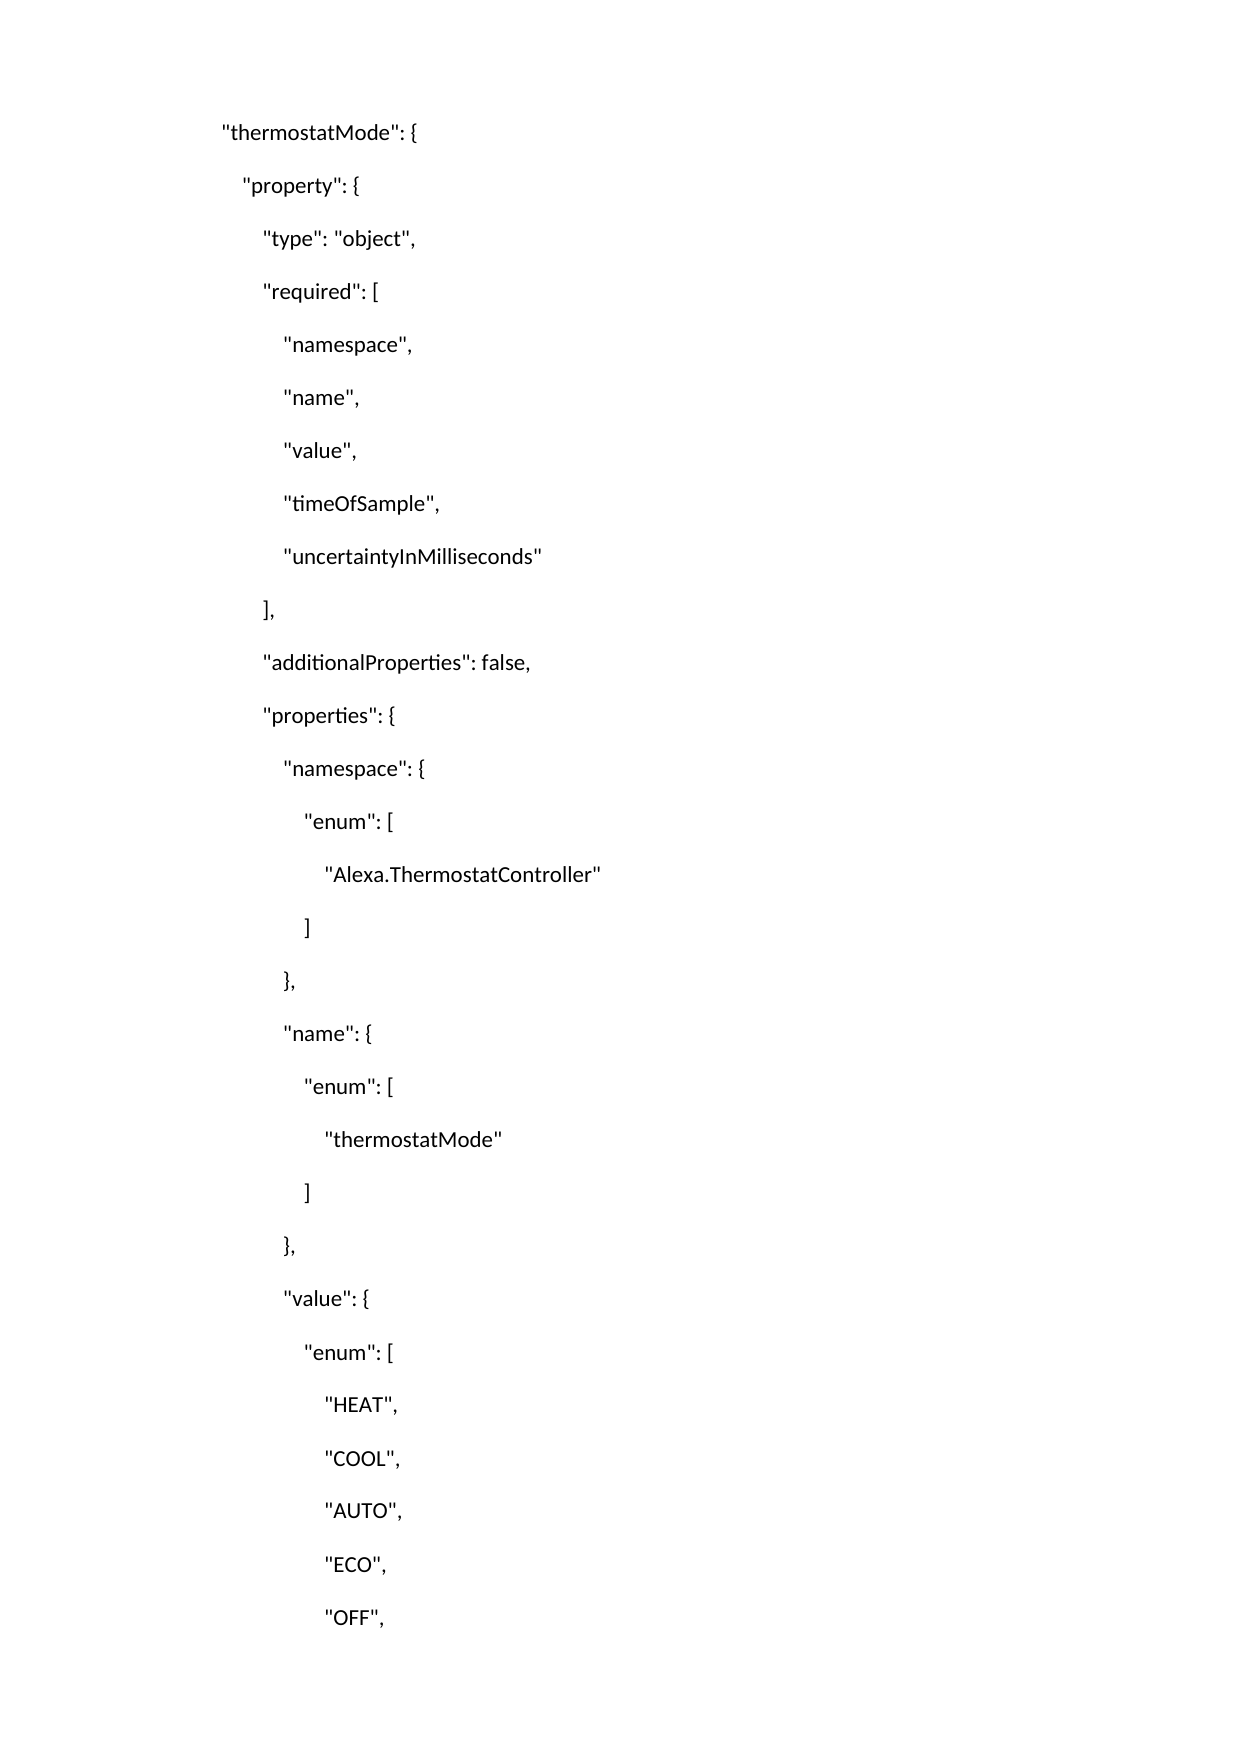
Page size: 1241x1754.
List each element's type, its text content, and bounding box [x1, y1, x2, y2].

text "thermostatMode": { [118, 118, 1122, 146]
text "value": { [118, 1284, 1122, 1313]
text "namespace", [118, 330, 1122, 358]
text "type": "object", [118, 224, 1122, 252]
text "thermostatMode" [118, 1126, 1122, 1153]
text "value", [118, 436, 1122, 464]
text "enum": [ [118, 1072, 1122, 1101]
text "additionalProperties": false, [118, 648, 1122, 676]
text "OFF", [118, 1603, 1122, 1631]
text "required": [ [118, 277, 1122, 305]
text "HEAT", [118, 1391, 1122, 1419]
text "uncertaintyInMilliseconds" [118, 542, 1122, 570]
text "name", [118, 383, 1122, 411]
text ] [118, 913, 1122, 941]
text ], [118, 595, 1122, 623]
text ] [118, 1178, 1122, 1207]
text "enum": [ [118, 807, 1122, 835]
text "namespace": { [118, 754, 1122, 782]
text "enum": [ [118, 1338, 1122, 1366]
text "ECO", [118, 1550, 1122, 1578]
text "properties": { [118, 701, 1122, 729]
text "name": { [118, 1019, 1122, 1047]
text }, [118, 966, 1122, 994]
text "timeOfSample", [118, 489, 1122, 517]
text "property": { [118, 171, 1122, 199]
text "AUTO", [118, 1497, 1122, 1525]
text "COOL", [118, 1444, 1122, 1472]
text "Alexa.ThermostatController" [118, 860, 1122, 888]
text }, [118, 1232, 1122, 1259]
